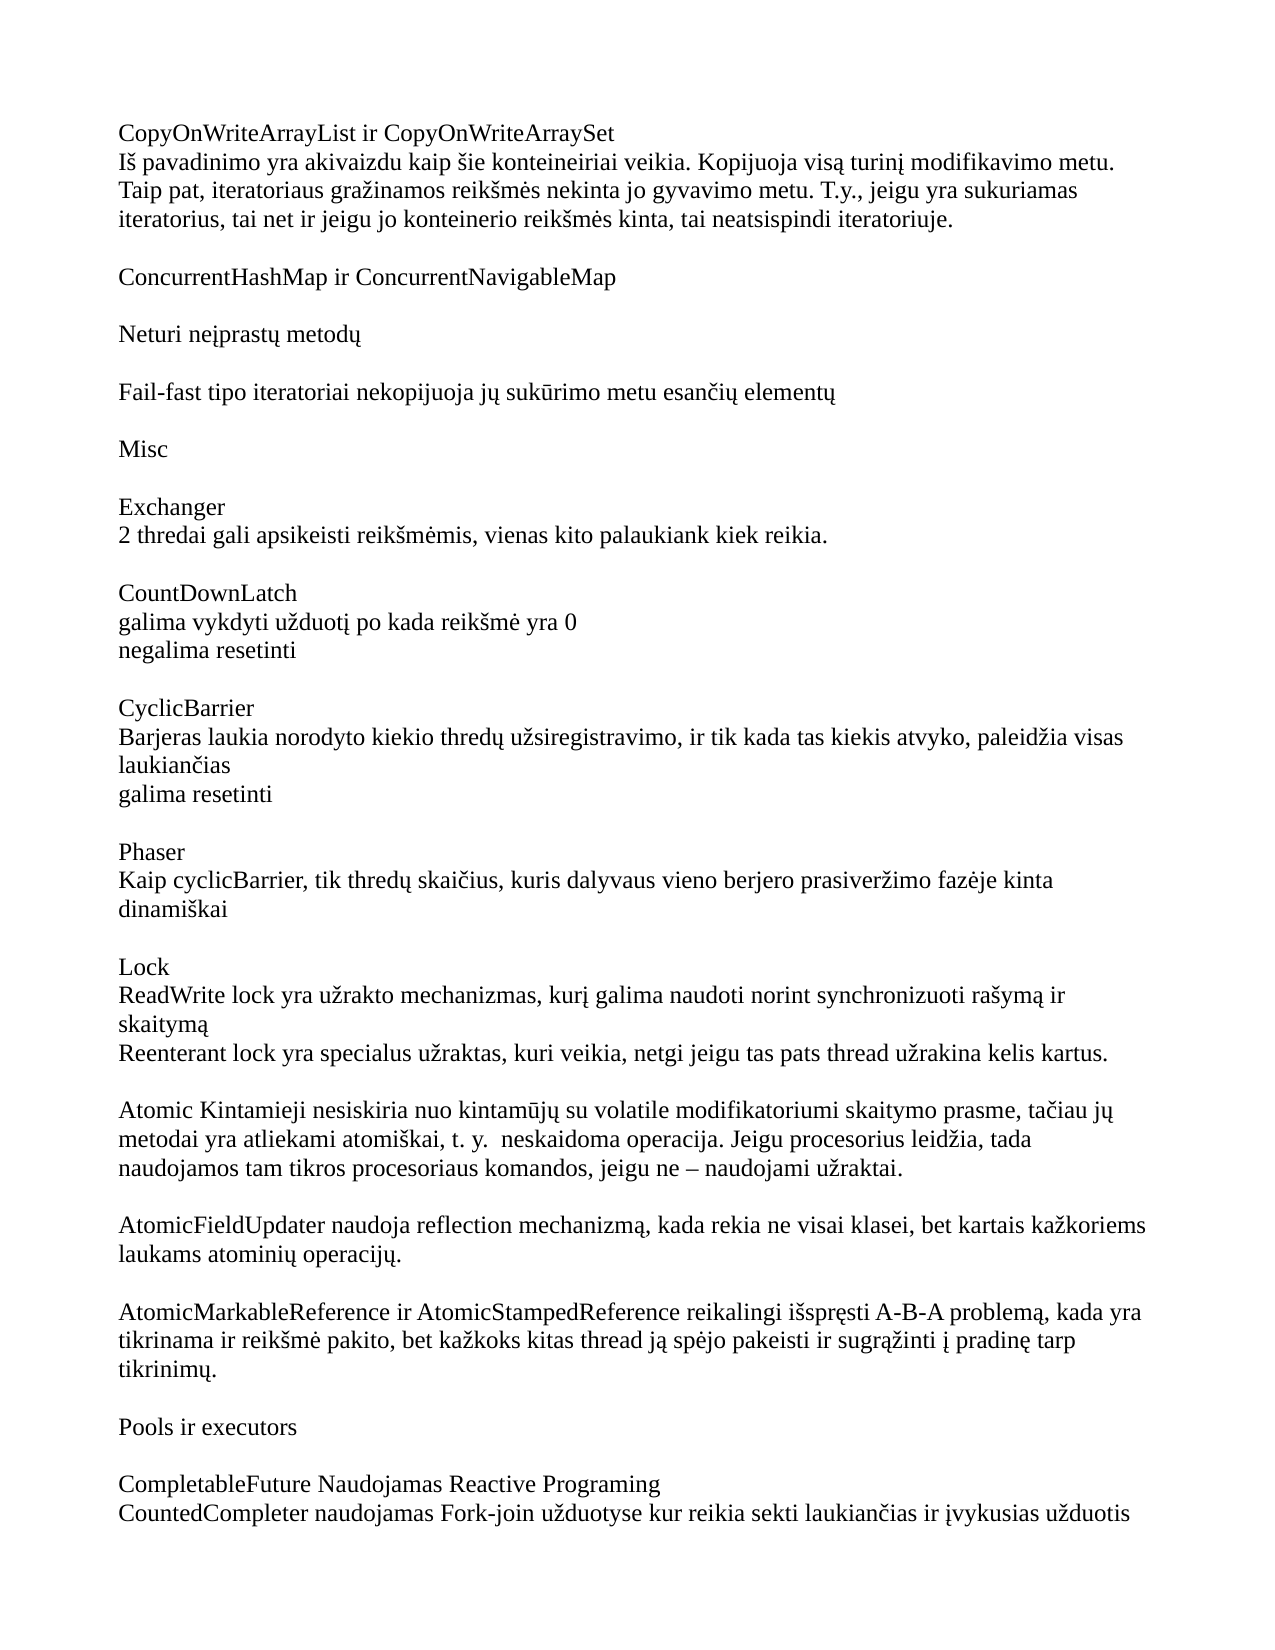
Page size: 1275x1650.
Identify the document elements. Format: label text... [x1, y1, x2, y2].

text Exchanger [118, 492, 1157, 521]
text 2 thredai gali apsikeisti reikšmėmis, vienas kito palaukiank kiek reikia. [118, 521, 1157, 549]
text Pools ir executors [118, 1412, 1157, 1441]
text AtomicFieldUpdater naudoja reflection mechanizmą, kada rekia ne visai klasei, bet kartais kažkoriems laukams atominių operacijų. [118, 1211, 1157, 1268]
text CountedCompleter naudojamas Fork-join užduotyse kur reikia sekti laukiančias ir įvykusias užduotis [118, 1498, 1157, 1527]
text Lock [118, 952, 1157, 981]
text AtomicMarkableReference ir AtomicStampedReference reikalingi išspręsti A-B-A problemą, kada yra tikrinama ir reikšmė pakito, bet kažkoks kitas thread ją spėjo pakeisti ir sugrąžinti į pradinę tarp tikrinimų. [118, 1297, 1157, 1383]
text galima resetinti [118, 779, 1157, 808]
text CopyOnWriteArrayList ir CopyOnWriteArraySet Iš pavadinimo yra akivaizdu kaip šie konteineiriai veikia. Kopijuoja visą turinį modifikavimo metu. Taip pat, iteratoriaus gražinamos reikšmės nekinta jo gyvavimo metu. T.y., jeigu yra sukuriamas iteratorius, tai net ir jeigu jo konteinerio reikšmės kinta, tai neatsispindi iteratoriuje. [118, 118, 1157, 233]
text Atomic Kintamieji nesiskiria nuo kintamūjų su volatile modifikatoriumi skaitymo prasme, tačiau jų metodai yra atliekami atomiškai, t. y. neskaidoma operacija. Jeigu procesorius leidžia, tada naudojamos tam tikros procesoriaus komandos, jeigu ne – naudojami užraktai. [118, 1096, 1157, 1182]
text Fail-fast tipo iteratoriai nekopijuoja jų sukūrimo metu esančių elementų [118, 377, 1157, 406]
text negalima resetinti [118, 636, 1157, 664]
text Barjeras laukia norodyto kiekio thredų užsiregistravimo, ir tik kada tas kiekis atvyko, paleidžia visas laukiančias [118, 722, 1157, 779]
text ConcurrentHashMap ir ConcurrentNavigableMap [118, 262, 1157, 291]
text Phaser [118, 837, 1157, 866]
text CountDownLatch [118, 578, 1157, 607]
text Reenterant lock yra specialus užraktas, kuri veikia, netgi jeigu tas pats thread užrakina kelis kartus. [118, 1038, 1157, 1067]
text Kaip cyclicBarrier, tik thredų skaičius, kuris dalyvaus vieno berjero prasiveržimo fazėje kinta dinamiškai [118, 866, 1157, 923]
text Misc [118, 434, 1157, 463]
text galima vykdyti užduotį po kada reikšmė yra 0 [118, 607, 1157, 636]
text CompletableFuture Naudojamas Reactive Programing [118, 1469, 1157, 1498]
text ReadWrite lock yra užrakto mechanizmas, kurį galima naudoti norint synchronizuoti rašymą ir skaitymą [118, 981, 1157, 1038]
text CyclicBarrier [118, 693, 1157, 722]
text Neturi neįprastų metodų [118, 319, 1157, 348]
